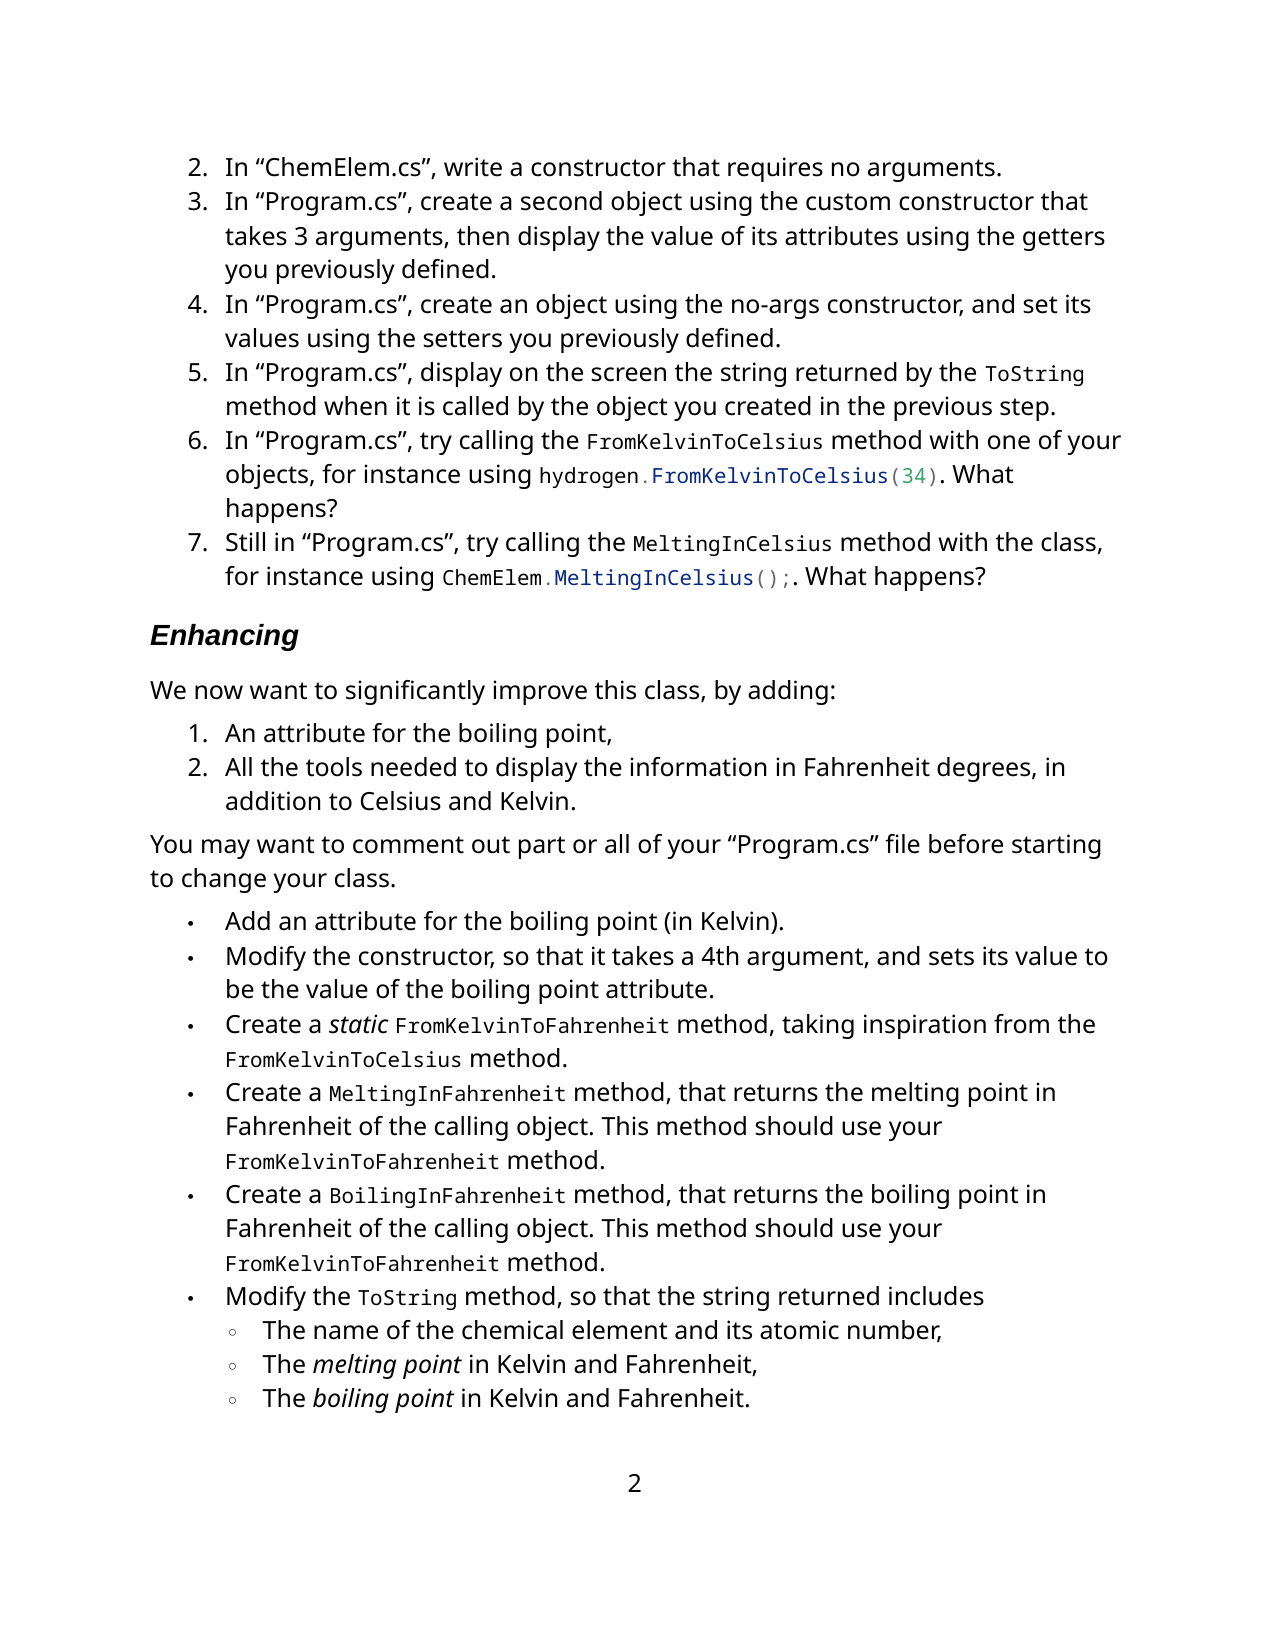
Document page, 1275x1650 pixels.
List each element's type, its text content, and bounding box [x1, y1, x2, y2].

subtitle Enhancing [150, 618, 1125, 651]
text We now want to significantly improve this class, by adding: [150, 673, 1125, 707]
text You may want to comment out part or all of your “Program.cs” file before starting to change your class. [150, 827, 1125, 895]
list An attribute for the boiling point, [187, 716, 1125, 750]
list Modify the constructor, so that it takes a 4th argument, and sets its value to be the value of the boiling point attribute. [187, 938, 1125, 1006]
list In “Program.cs”, try calling the FromKelvinToCelsius method with one of your objects, for instance using hydrogen.FromKelvinToCelsius(34). What happens? [187, 422, 1125, 525]
list Create a MeltingInFahrenheit method, that returns the melting point in Fahrenheit of the calling object. This method should use your FromKelvinToFahrenheit method. [187, 1074, 1125, 1177]
list Create a BoilingInFahrenheit method, that returns the boiling point in Fahrenheit of the calling object. This method should use your FromKelvinToFahrenheit method. [187, 1177, 1125, 1279]
list In “Program.cs”, display on the screen the string returned by the ToString method when it is called by the object you created in the previous step. [187, 354, 1125, 422]
list In “ChemElem.cs”, write a constructor that requires no arguments. [187, 150, 1125, 184]
list All the tools needed to display the information in Fahrenheit degrees, in addition to Celsius and Kelvin. [187, 750, 1125, 818]
list In “Program.cs”, create a second object using the custom constructor that takes 3 arguments, then display the value of its attributes using the getters you previously defined. [187, 184, 1125, 286]
list Create a static FromKelvinToFahrenheit method, taking inspiration from the FromKelvinToCelsius method. [187, 1006, 1125, 1074]
list Modify the ToString method, so that the string returned includes [187, 1279, 1125, 1313]
list Still in “Program.cs”, try calling the MeltingInCelsius method with the class, for instance using ChemElem.MeltingInCelsius();. What happens? [187, 525, 1125, 593]
list The boiling point in Kelvin and Fahrenheit. [225, 1381, 1125, 1415]
list In “Program.cs”, create an object using the no-args constructor, and set its values using the setters you previously defined. [187, 286, 1125, 354]
list The name of the chemical element and its atomic number, [225, 1313, 1125, 1347]
list Add an attribute for the boiling point (in Kelvin). [187, 904, 1125, 938]
list The melting point in Kelvin and Fahrenheit, [225, 1347, 1125, 1381]
